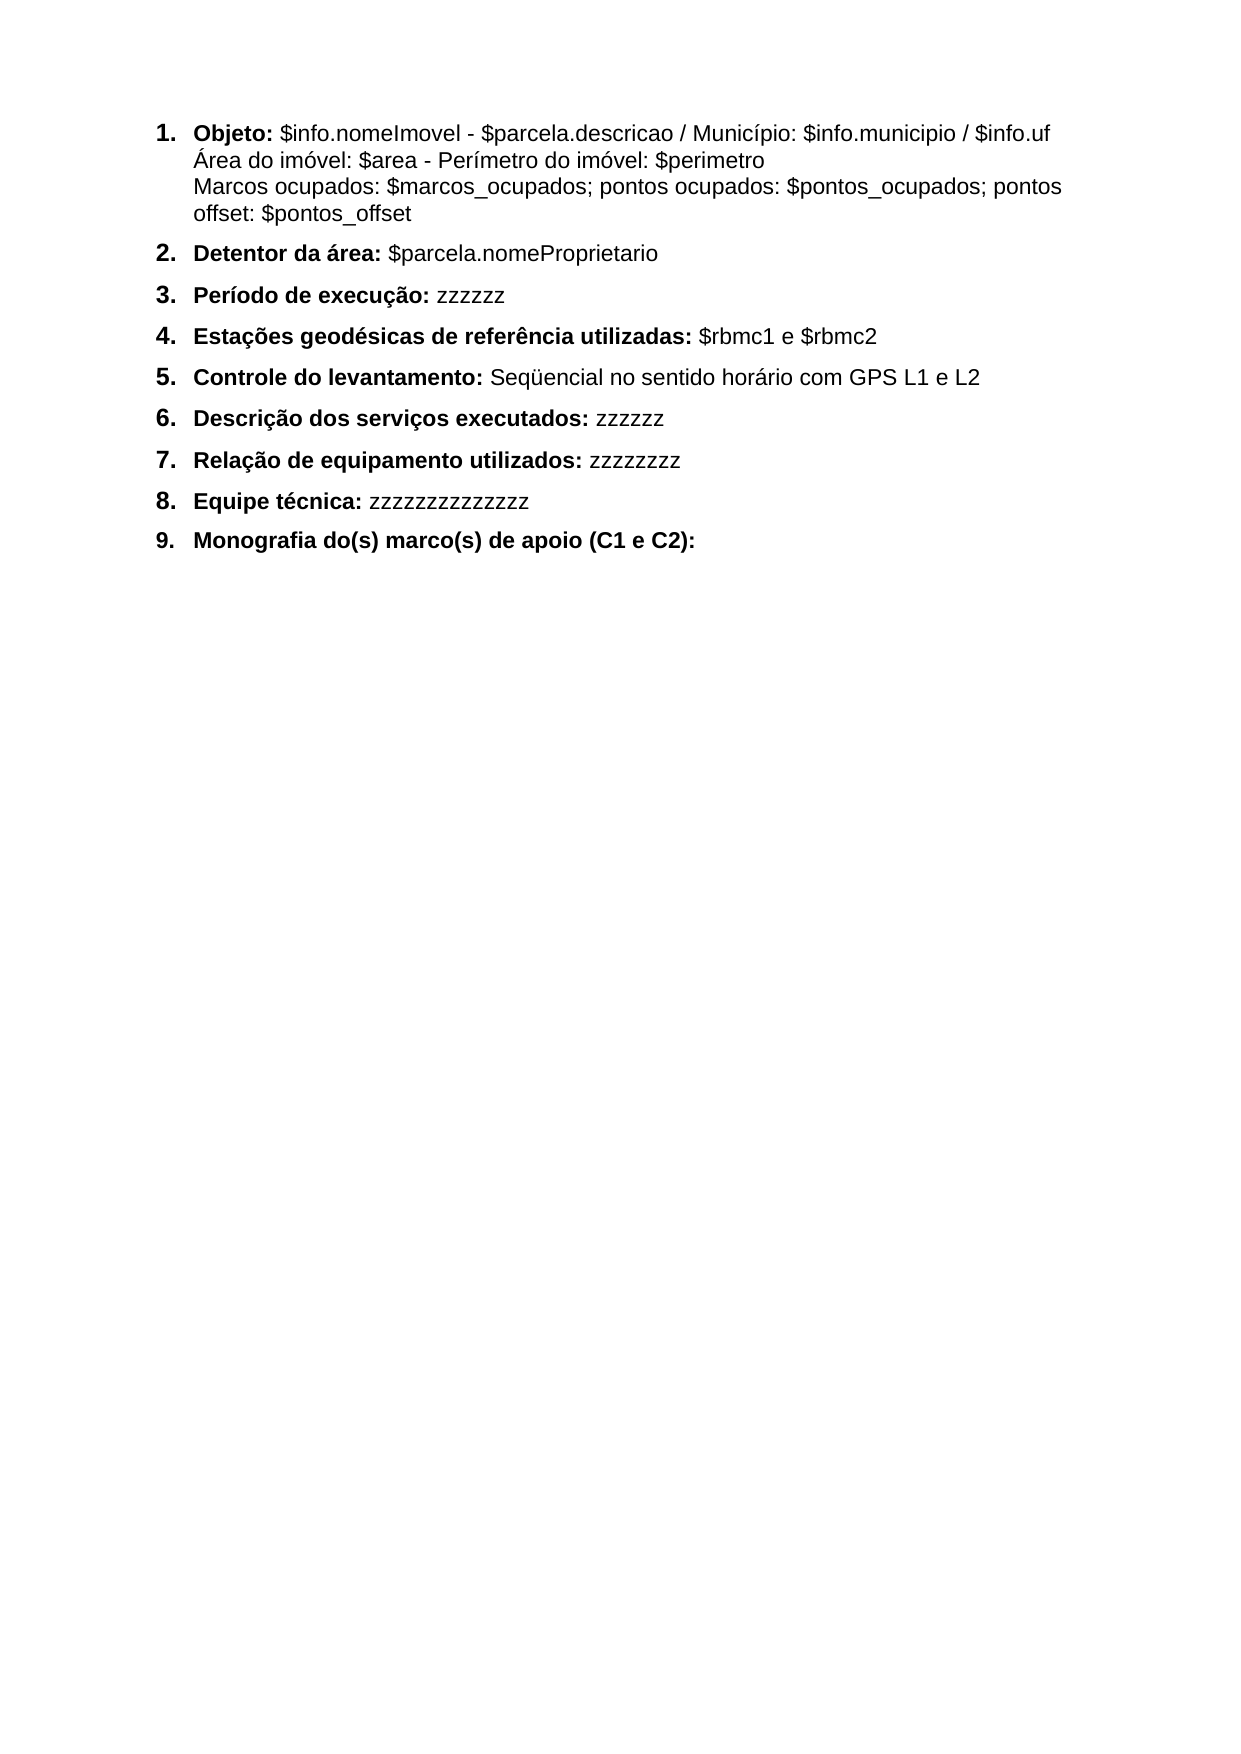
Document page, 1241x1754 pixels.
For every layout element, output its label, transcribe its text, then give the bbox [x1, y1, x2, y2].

list Controle do levantamento: Seqüencial no sentido horário com GPS L1 e L2 [156, 362, 1122, 391]
list Monografia do(s) marco(s) de apoio (C1 e C2): [156, 527, 1122, 553]
list Estações geodésicas de referência utilizadas: $rbmc1 e $rbmc2 [156, 321, 1122, 350]
list Descrição dos serviços executados: zzzzzz [156, 403, 1122, 432]
list Período de execução: zzzzzz [156, 280, 1122, 308]
list Relação de equipamento utilizados: zzzzzzzz [156, 445, 1122, 473]
list Detentor da área: $parcela.nomeProprietario [156, 238, 1122, 267]
list Objeto: $info.nomeImovel - $parcela.descricao / Município: $info.municipio / $info.uf Área do imóvel: $area - Perímetro do imóvel: $perimetro Marcos ocupados: $marcos_ocupados; pontos ocupados: $pontos_ocupados; pontos offset: $pontos_offset [156, 118, 1122, 226]
list Equipe técnica: zzzzzzzzzzzzzz [156, 486, 1122, 515]
